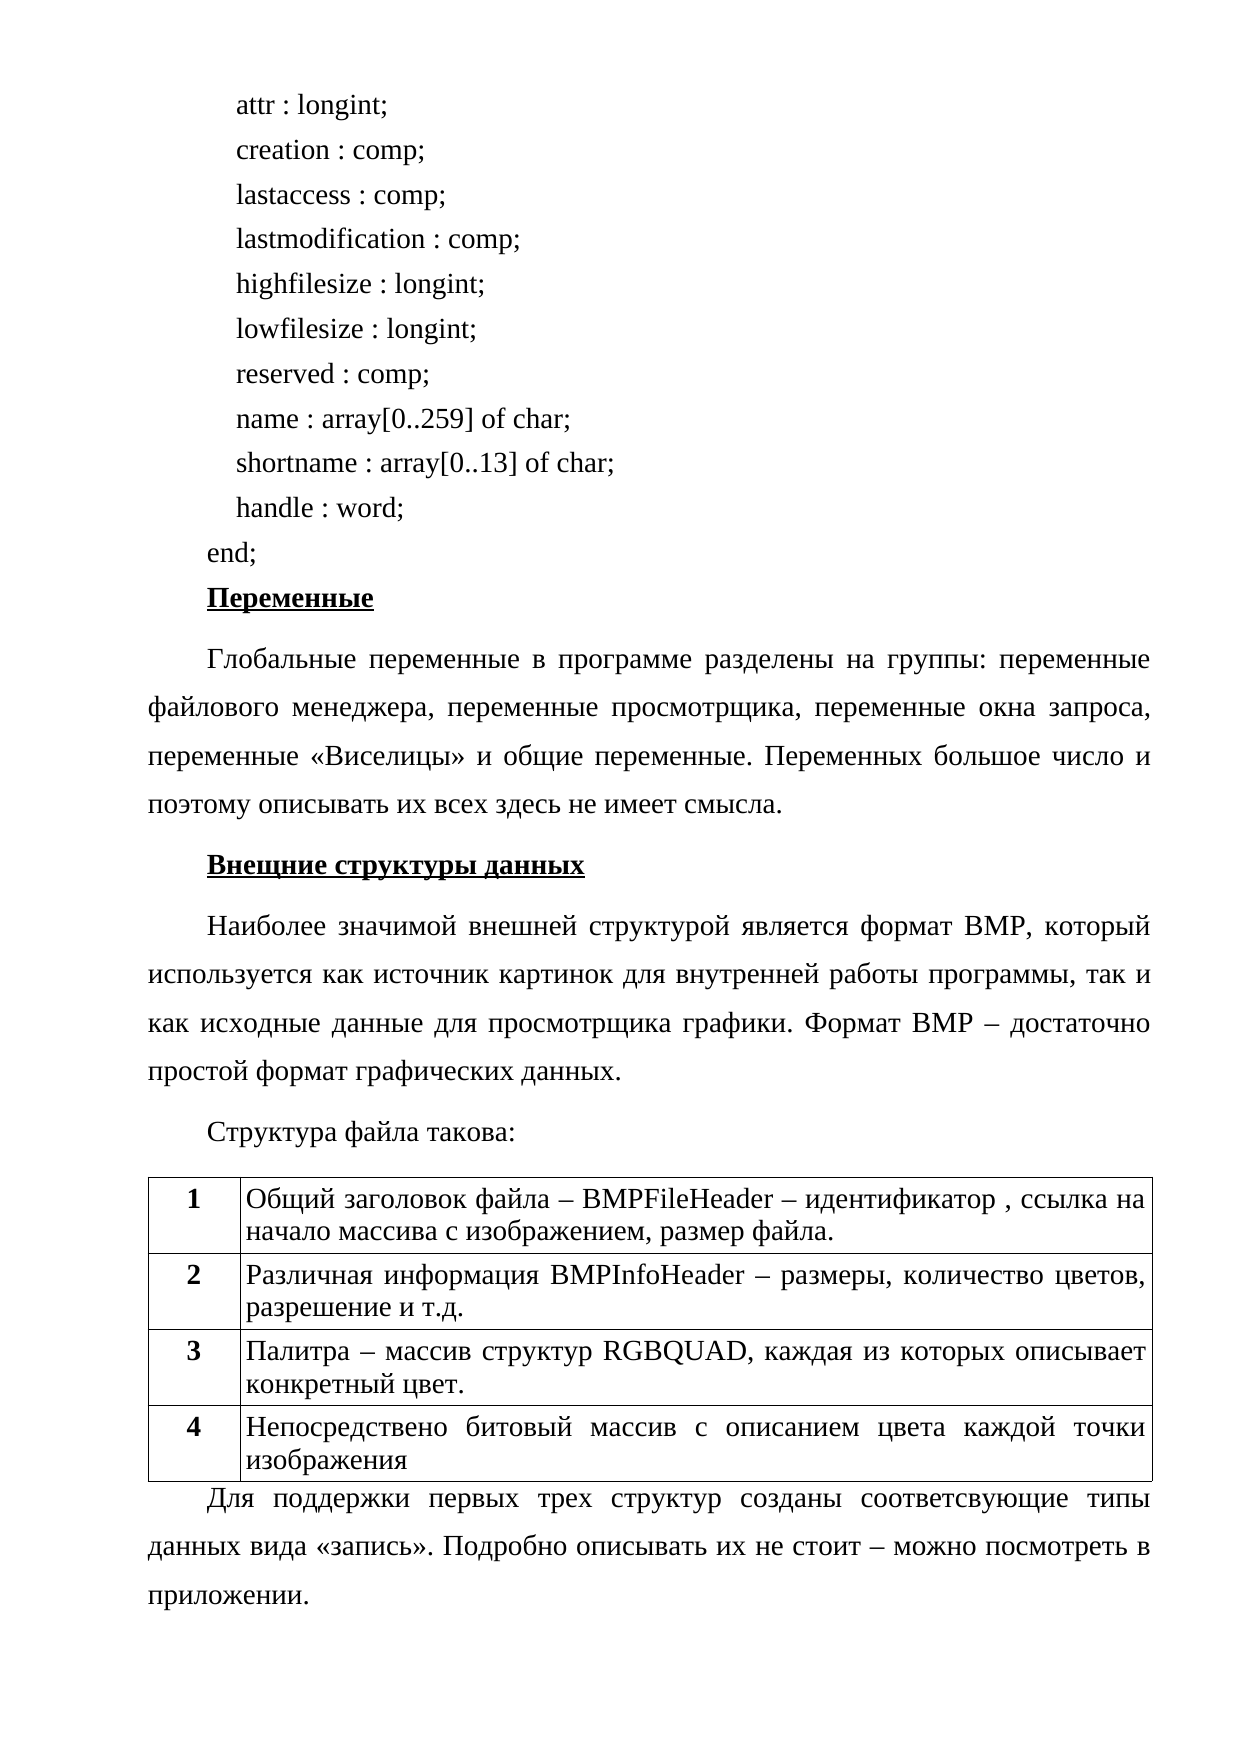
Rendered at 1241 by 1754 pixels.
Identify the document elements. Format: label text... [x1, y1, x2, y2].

text shortname : array[0..13] of char; [148, 447, 1152, 479]
text lowfilesize : longint; [148, 312, 1152, 345]
text lastmodification : comp; [148, 223, 1152, 255]
table_cell 2 [149, 1254, 240, 1329]
text creation : comp; [148, 133, 1152, 166]
text highfilesize : longint; [148, 268, 1152, 300]
table_header 1 [149, 1178, 240, 1253]
table_cell Палитра – массив структур RGBQUAD, каждая из которых описывает конкретный цвет. [241, 1330, 1152, 1405]
text Для поддержки первых трех структур созданы соответсвующие типы данных вида «запись». Подробно описывать их не стоит – можно посмотреть в приложении. [148, 1482, 1152, 1610]
text handle : word; [148, 492, 1152, 524]
text reserved : comp; [148, 357, 1152, 389]
text Переменные [148, 581, 1152, 613]
text Глобальные переменные в программе разделены на группы: переменные файлового менеджера, переменные просмотрщика, переменные окна запроса, переменные «Виселицы» и общие переменные. Переменных большое число и поэтому описывать их всех здесь не имеет смысла. [148, 642, 1152, 820]
text Наиболее значимой внешней структурой является формат BMP, который используется как источник картинок для внутренней работы программы, так и как исходные данные для просмотрщика графики. Формат BMP – достаточно простой формат графических данных. [148, 909, 1152, 1087]
table_header Общий заголовок файла – BMPFileHeader – идентификатор , ссылка на начало массива с изображением, размер файла. [241, 1178, 1152, 1253]
text Структура файла такова: [148, 1116, 1152, 1148]
text end; [148, 536, 1152, 569]
text name : array[0..259] of char; [148, 402, 1152, 434]
text attr : longint; [148, 88, 1152, 121]
table_cell Непосредствено битовый массив с описанием цвета каждой точки изображения [241, 1406, 1152, 1481]
table_cell Различная информация BMPInfoHeader – размеры, количество цветов, разрешение и т.д. [241, 1254, 1152, 1329]
table_cell 4 [149, 1406, 240, 1481]
text lastaccess : comp; [148, 178, 1152, 210]
text Внещние структуры данных [148, 848, 1152, 881]
table_cell 3 [149, 1330, 240, 1405]
